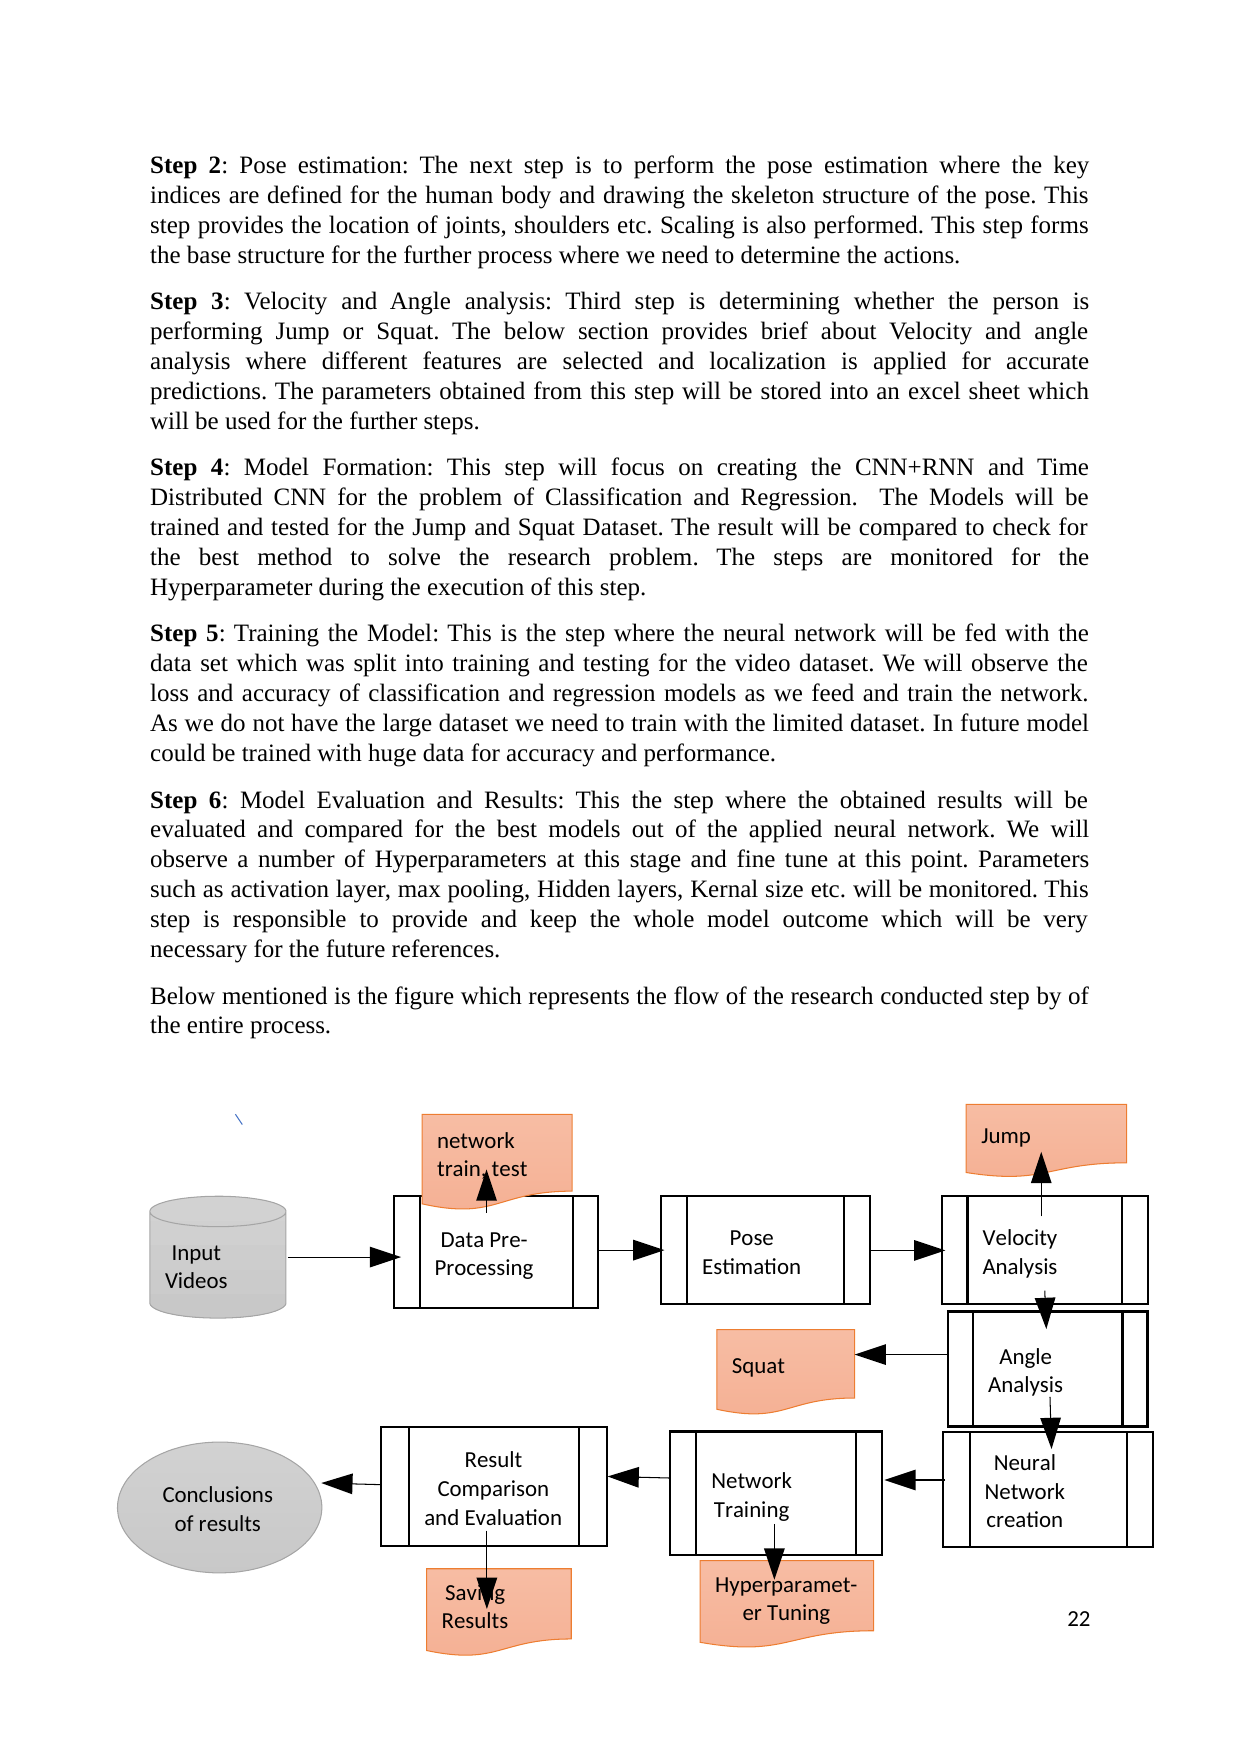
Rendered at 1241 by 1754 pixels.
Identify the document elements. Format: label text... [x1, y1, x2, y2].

text Step 5: Training the Model: This is the step where the neural network will be fed with the data set which was split into training and testing for the video dataset. We will observe the loss and accuracy of classification and regression models as we feed and train the network. As we do not have the large dataset we need to train with the limited dataset. In future model could be trained with huge data for accuracy and performance. [150, 618, 1090, 767]
text Step 6: Model Evaluation and Results: This the step where the obtained results will be evaluated and compared for the best models out of the applied neural network. We will observe a number of Hyperparameters at this stage and fine tune at this point. Parameters such as activation layer, max pooling, Hidden layers, Kernal size etc. will be monitored. This step is responsible to provide and keep the whole model outcome which will be very necessary for the future references. [150, 785, 1090, 963]
text Step 3: Velocity and Angle analysis: Third step is determining whether the person is performing Jump or Squat. The below section provides brief about Velocity and angle analysis where different features are selected and localization is applied for accurate predictions. The parameters obtained from this step will be stored into an excel sheet which will be used for the further steps. [150, 286, 1090, 434]
text Step 4: Model Formation: This step will focus on creating the CNN+RNN and Time Distributed CNN for the problem of Classification and Regression. The Models will be trained and tested for the Jump and Squat Dataset. The result will be compared to check for the best method to solve the research problem. The steps are monitored for the Hyperparameter during the execution of this step. [150, 452, 1090, 601]
text Below mentioned is the figure which represents the flow of the research conducted step by of the entire process. [150, 981, 1090, 1039]
text Step 2: Pose estimation: The next step is to perform the pose estimation where the key indices are defined for the human body and drawing the skeleton structure of the pose. This step provides the location of joints, shoulders etc. Scaling is also performed. This step forms the base structure for the further process where we need to determine the actions. [150, 150, 1090, 268]
